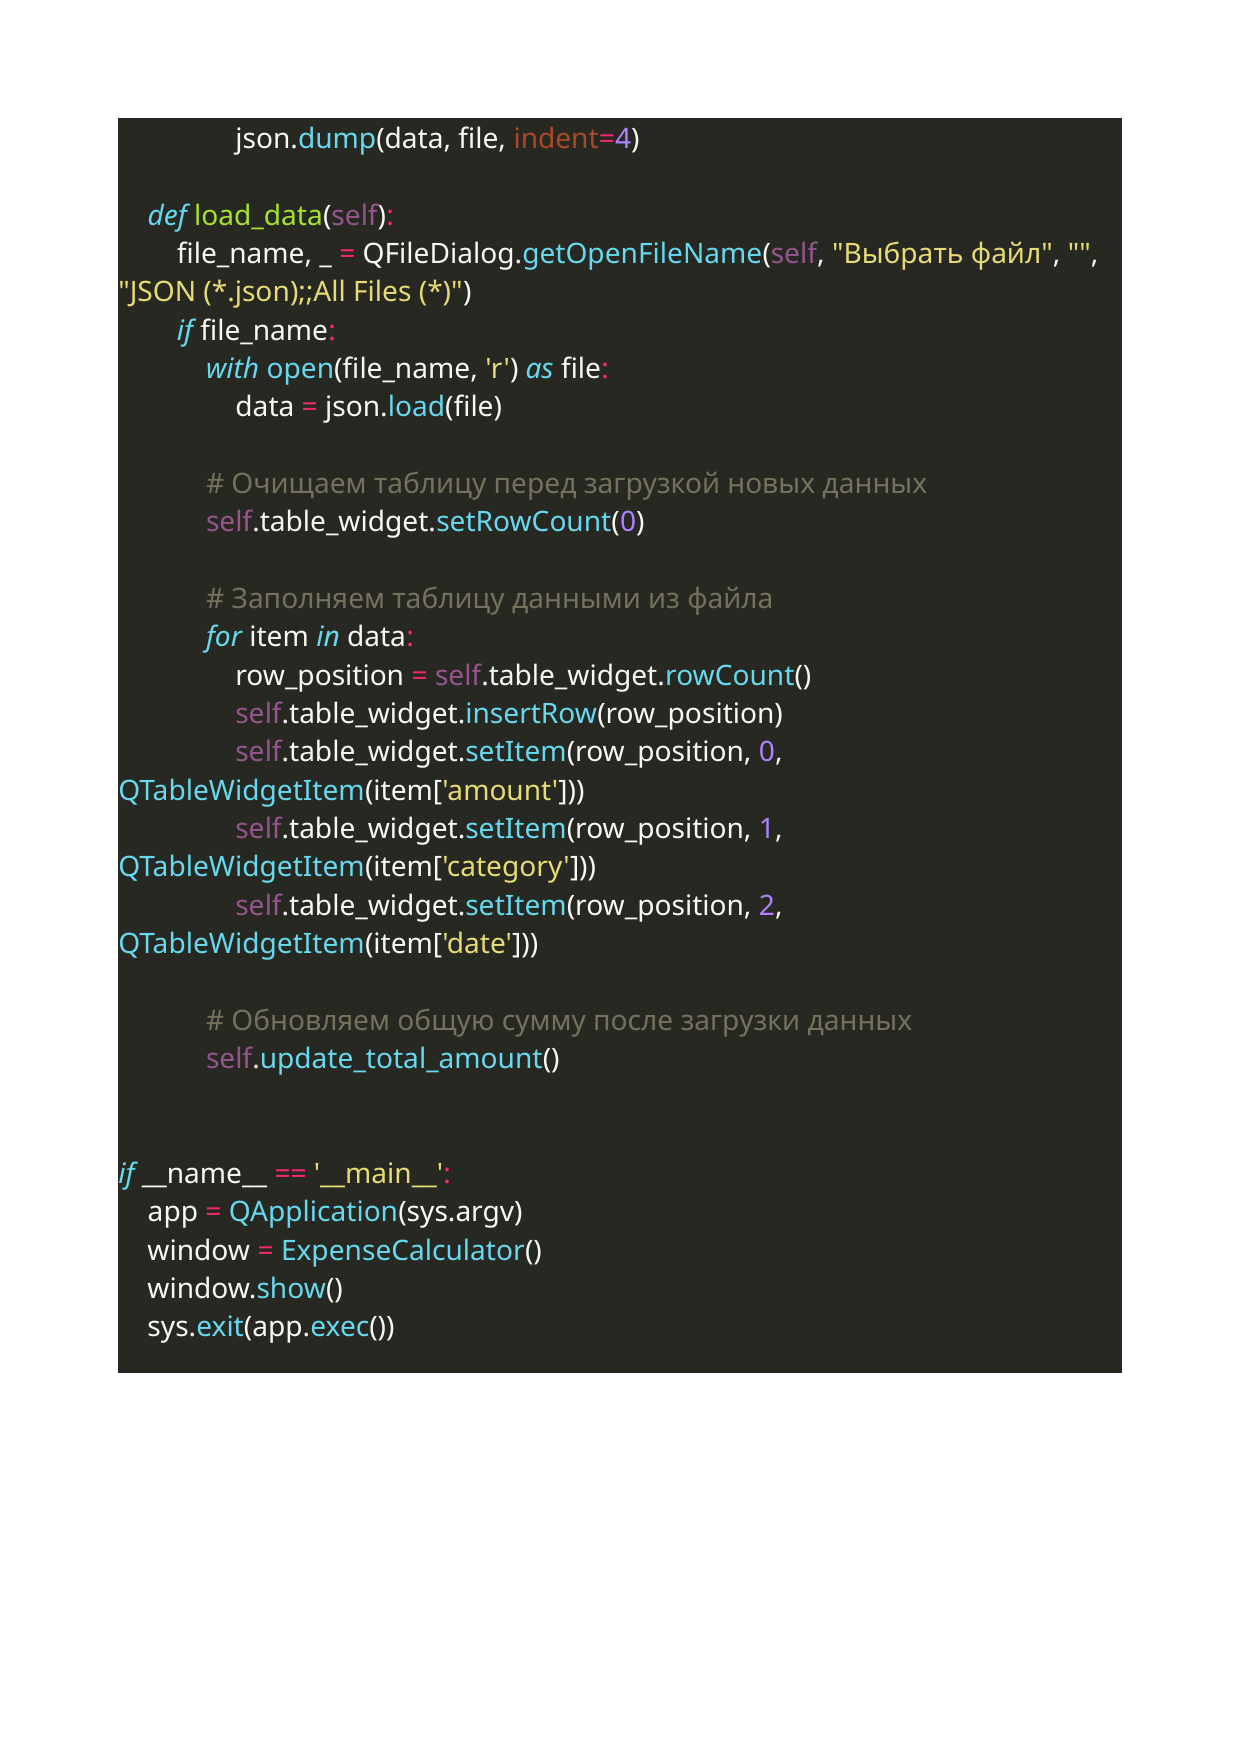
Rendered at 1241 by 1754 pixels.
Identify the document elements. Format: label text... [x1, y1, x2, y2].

text json.dump(data, file, indent=4) def load_data(self): file_name, _ = QFileDialog.getOpenFileName(self, "Выбрать файл", "", "JSON (*.json);;All Files (*)") if file_name: with open(file_name, 'r') as file: data = json.load(file) # Очищаем таблицу перед загрузкой новых данных self.table_widget.setRowCount(0) # Заполняем таблицу данными из файла for item in data: row_position = self.table_widget.rowCount() self.table_widget.insertRow(row_position) self.table_widget.setItem(row_position, 0, QTableWidgetItem(item['amount'])) self.table_widget.setItem(row_position, 1, QTableWidgetItem(item['category'])) self.table_widget.setItem(row_position, 2, QTableWidgetItem(item['date'])) # Обновляем общую сумму после загрузки данных self.update_total_amount() if __name__ == '__main__': app = QApplication(sys.argv) window = ExpenseCalculator() window.show() sys.exit(app.exec()) [118, 118, 1122, 1373]
